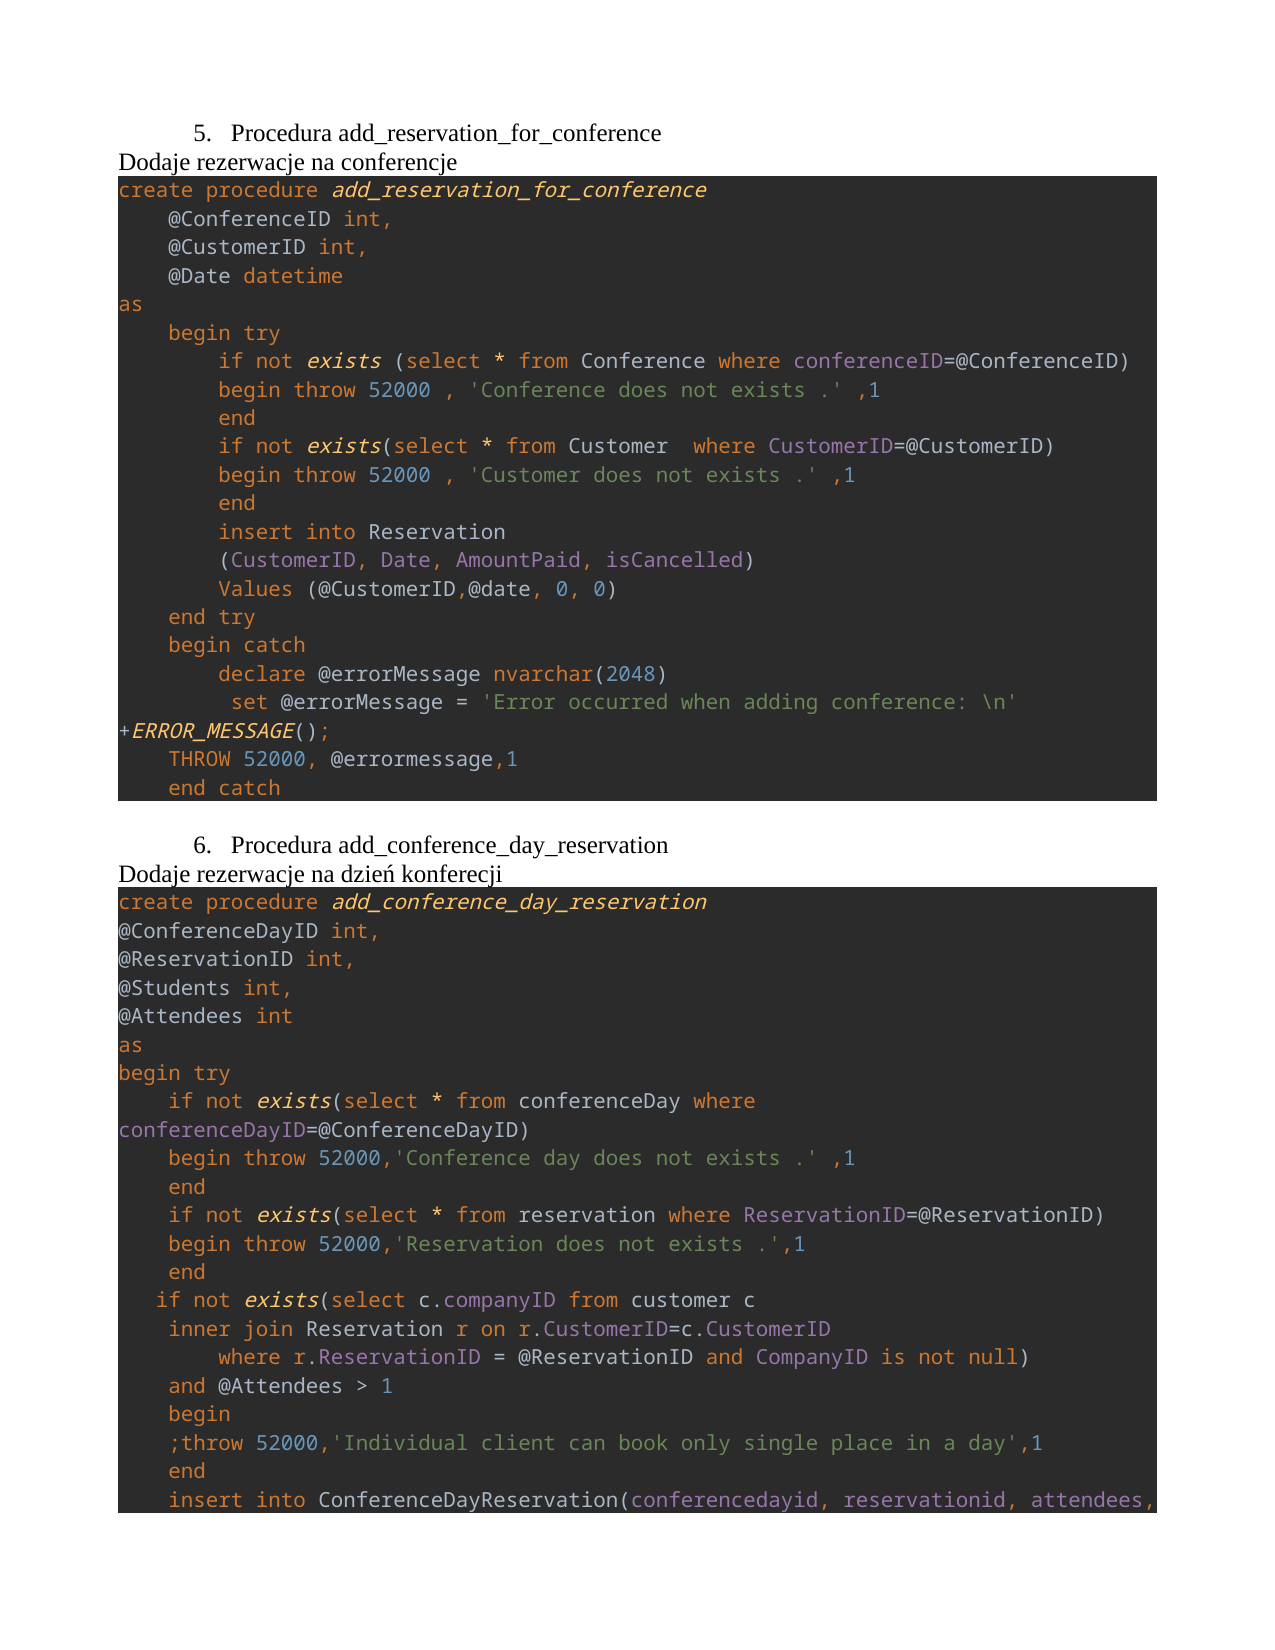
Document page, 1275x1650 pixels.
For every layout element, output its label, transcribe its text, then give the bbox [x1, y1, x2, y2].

list Procedura add_reservation_for_conference [193, 118, 1157, 147]
text Dodaje rezerwacje na dzień konferecji [118, 859, 1157, 887]
list Procedura add_conference_day_reservation [193, 830, 1157, 859]
text create procedure add_conference_day_reservation @ConferenceDayID int, @ReservationID int, @Students int, @Attendees int as begin try if not exists(select * from conferenceDay where conferenceDayID=@ConferenceDayID) begin throw 52000,'Conference day does not exists .' ,1 end if not exists(select * from reservation where ReservationID=@ReservationID) begin throw 52000,'Reservation does not exists .',1 end if not exists(select c.companyID from customer c inner join Reservation r on r.CustomerID=c.CustomerID where r.ReservationID = @ReservationID and CompanyID is not null) and @Attendees > 1 begin ;throw 52000,'Individual client can book only single place in a day',1 end insert into ConferenceDayReservation(conferencedayid, reservationid, attendees, [118, 887, 1157, 1513]
text Dodaje rezerwacje na conferencje [118, 147, 1157, 176]
text create procedure add_reservation_for_conference @ConferenceID int, @CustomerID int, @Date datetime as begin try if not exists (select * from Conference where conferenceID=@ConferenceID) begin throw 52000 , 'Conference does not exists .' ,1 end if not exists(select * from Customer where CustomerID=@CustomerID) begin throw 52000 , 'Customer does not exists .' ,1 end insert into Reservation (CustomerID, Date, AmountPaid, isCancelled) Values (@CustomerID,@date, 0, 0) end try begin catch declare @errorMessage nvarchar(2048) set @errorMessage = 'Error occurred when adding conference: \n' +ERROR_MESSAGE(); THROW 52000, @errormessage,1 end catch [118, 176, 1157, 801]
